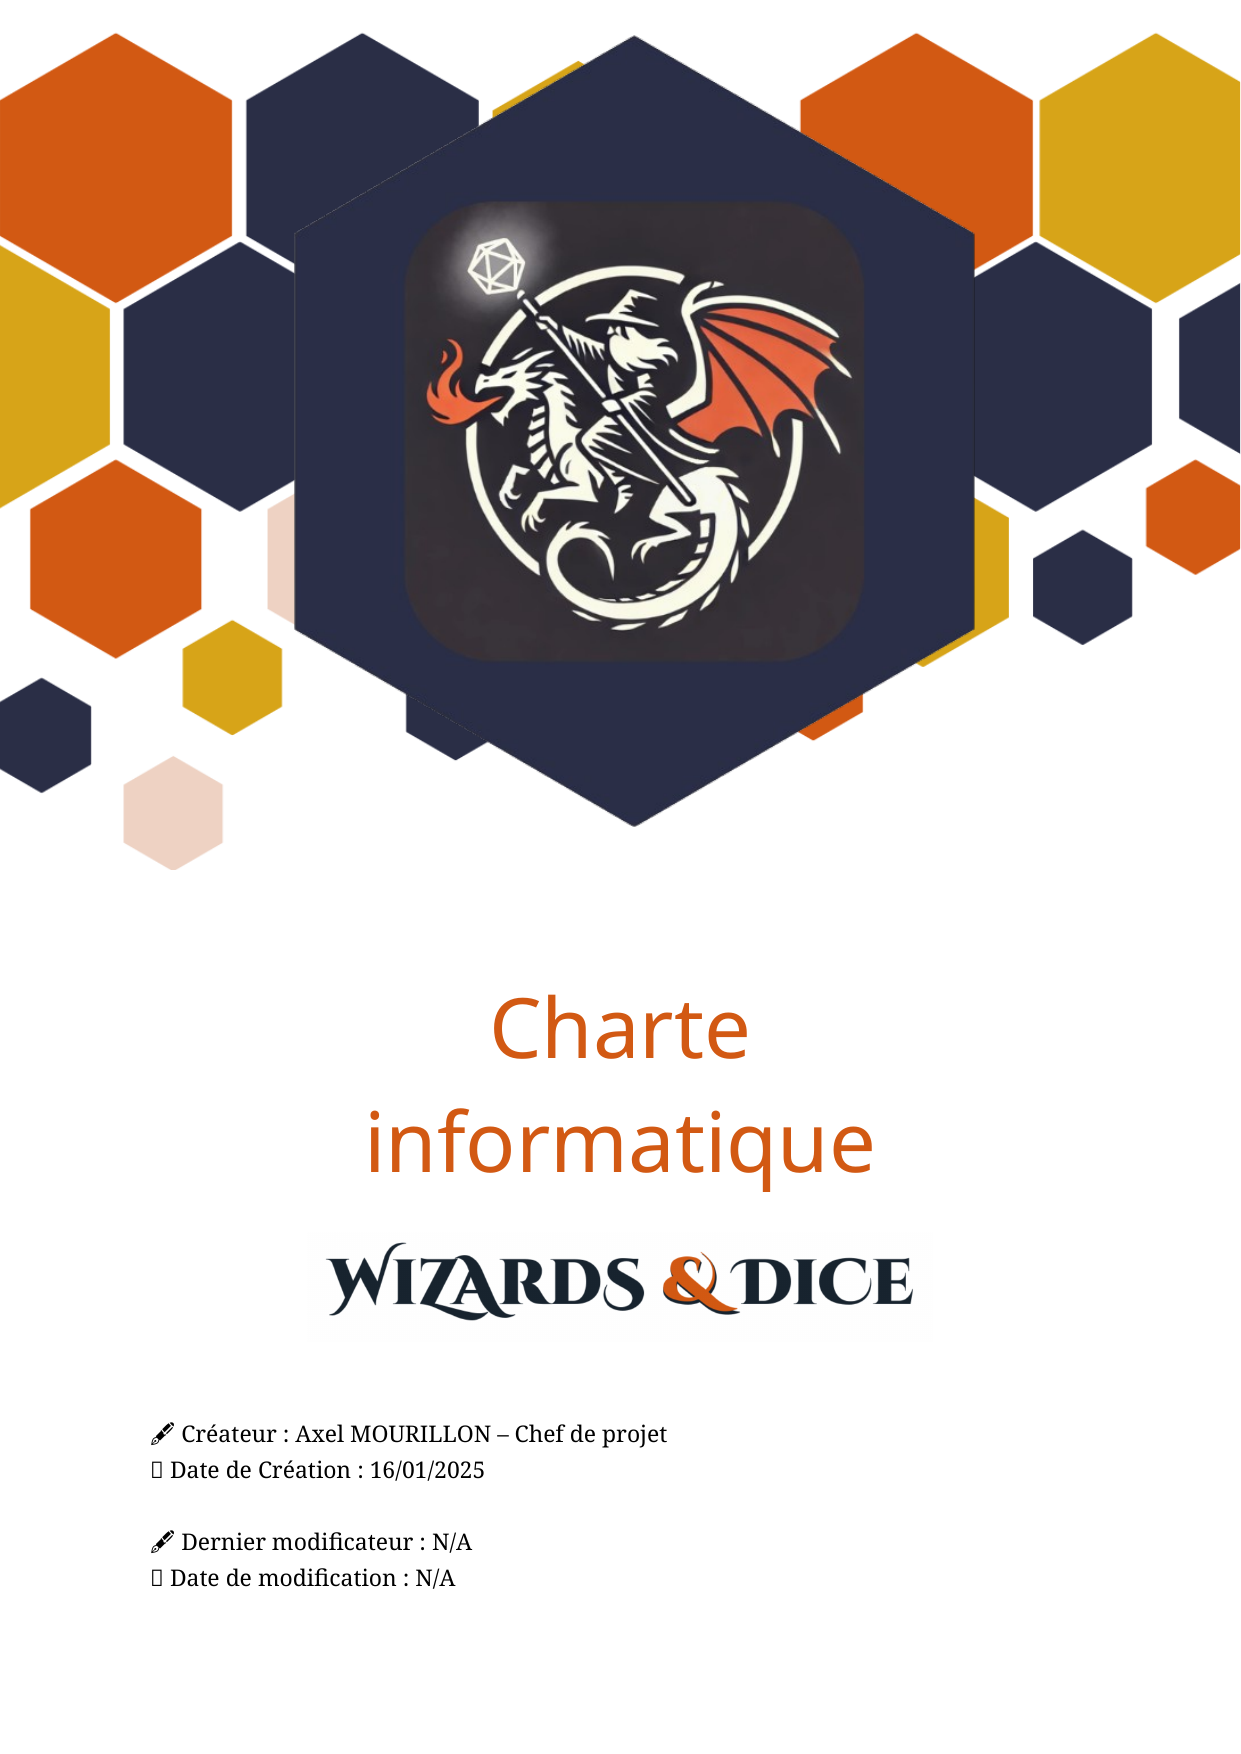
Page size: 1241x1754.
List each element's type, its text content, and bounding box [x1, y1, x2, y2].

title Charte informatique [150, 970, 1090, 1197]
picture [0, 18, 1241, 870]
text 📅 Date de Création : 16/01/2025 [150, 1454, 1090, 1485]
text 📅 Date de modification : N/A [150, 1562, 1090, 1593]
text 🖋️ Créateur : Axel MOURILLON – Chef de projet [150, 1418, 1090, 1449]
picture [307, 1232, 934, 1342]
text 🖋️ Dernier modificateur : N/A [150, 1526, 1090, 1557]
